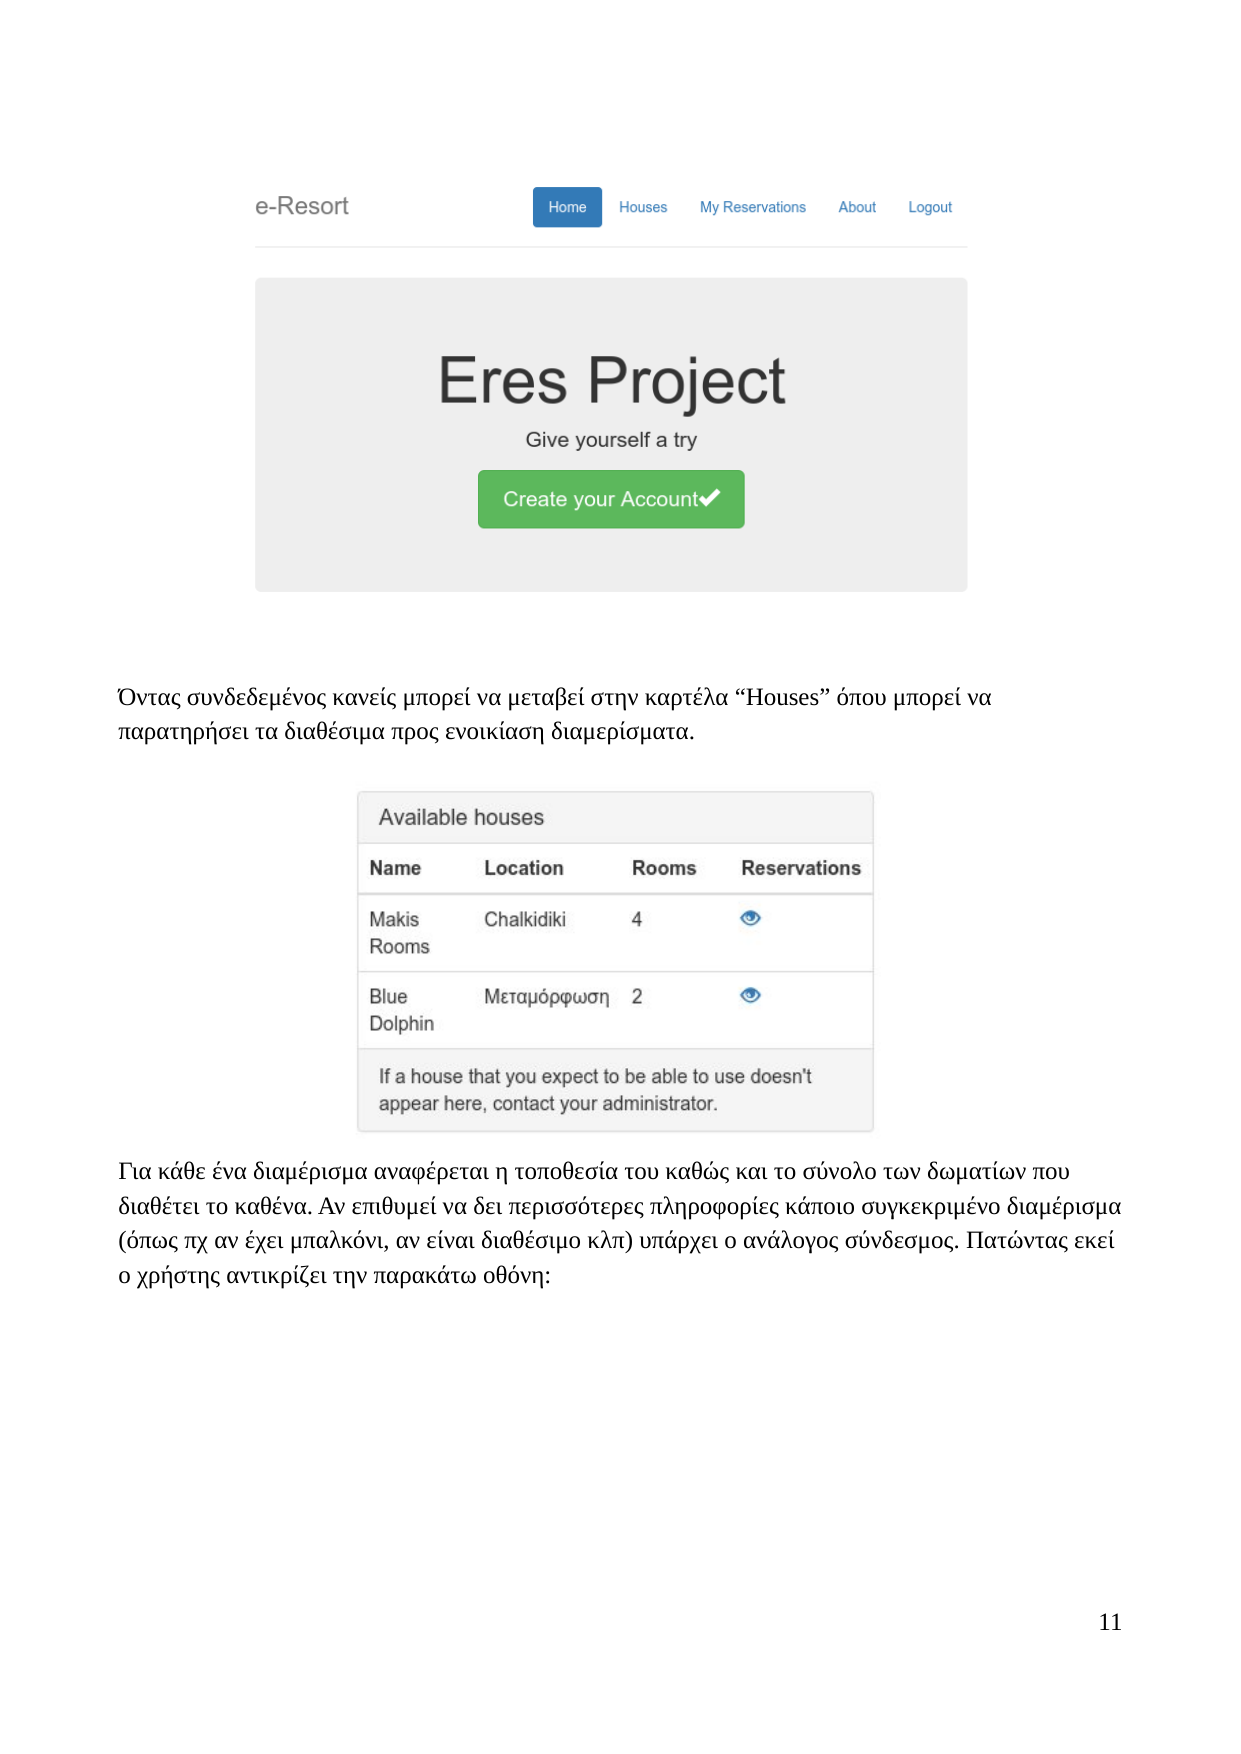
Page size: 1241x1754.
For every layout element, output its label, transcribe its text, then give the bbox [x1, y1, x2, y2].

picture [345, 771, 895, 1151]
text Όντας συνδεδεμένος κανείς μπορεί να μεταβεί στην καρτέλα “Houses” όπου μπορεί να παρατηρήσει τα διαθέσιμα προς ενοικίαση διαμερίσματα. [118, 682, 1122, 745]
text Για κάθε ένα διαμέρισμα αναφέρεται η τοποθεσία του καθώς και το σύνολο των δωματίων που διαθέτει το καθένα. Αν επιθυμεί να δει περισσότερες πληροφορίες κάποιο συγκεκριμένο διαμέρισμα (όπως πχ αν έχει μπαλκόνι, αν είναι διαθέσιμο κλπ) υπάρχει ο ανάλογος σύνδεσμος. Πατώντας εκεί ο χρήστης αντικρίζει την παρακάτω οθόνη: [118, 751, 1122, 1289]
picture [244, 176, 997, 607]
